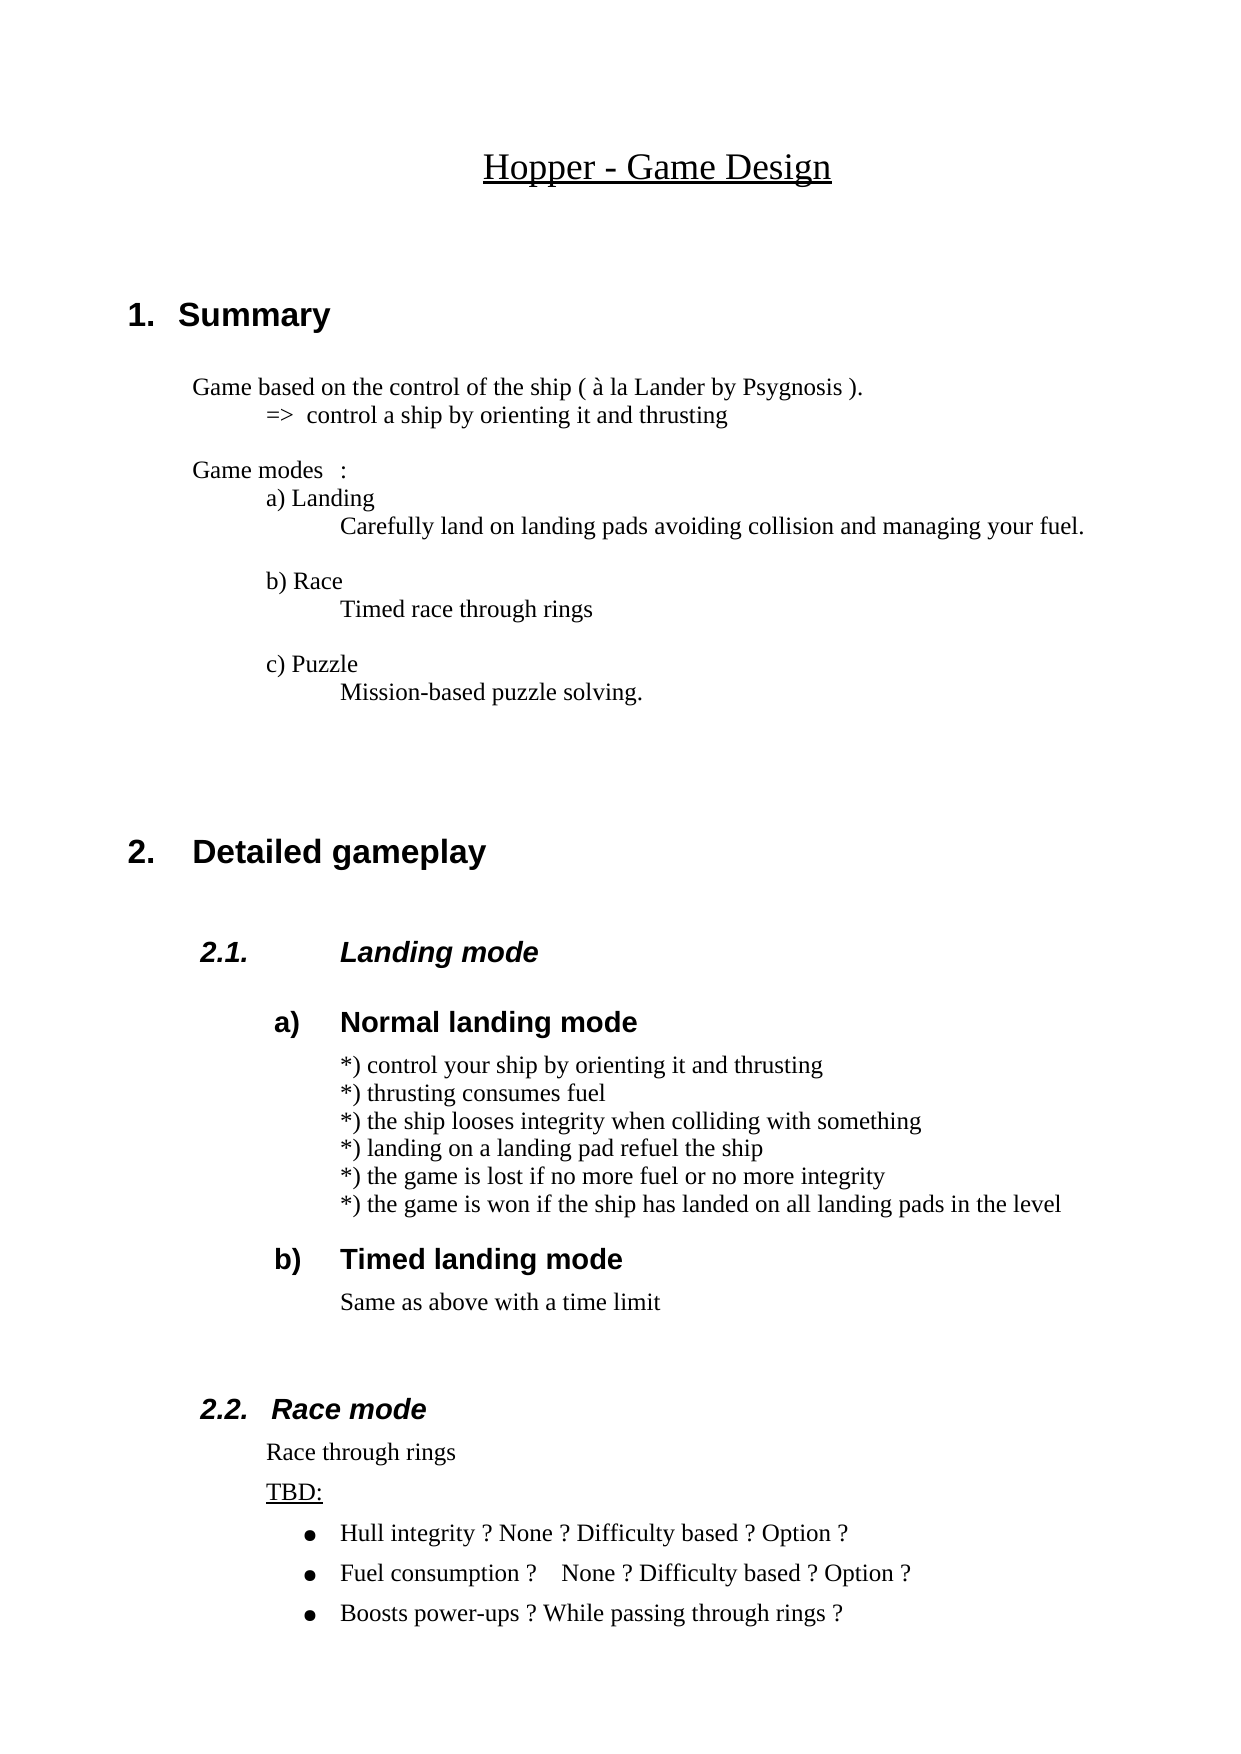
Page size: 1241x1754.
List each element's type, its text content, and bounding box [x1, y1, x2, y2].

text c) Puzzle [118, 650, 1122, 678]
subtitle Timed landing mode [266, 1243, 1122, 1275]
text Race through rings [118, 1438, 1122, 1466]
text a) Landing [118, 484, 1122, 512]
list Fuel consumption ? None ? Difficulty based ? Option ? [302, 1559, 1122, 1587]
list Hull integrity ? None ? Difficulty based ? Option ? [302, 1519, 1122, 1546]
text Timed race through rings [118, 595, 1122, 623]
text *) control your ship by orienting it and thrusting [266, 1051, 1122, 1079]
text => control a ship by orienting it and thrusting [118, 401, 1122, 429]
text Same as above with a time limit [266, 1288, 1122, 1315]
text Game based on the control of the ship ( à la Lander by Psygnosis ). [118, 373, 1122, 401]
text TBD: [118, 1478, 1122, 1506]
text Mission-based puzzle solving. [118, 678, 1122, 706]
subtitle Normal landing mode [266, 1006, 1122, 1039]
subtitle Landing mode [192, 936, 1122, 969]
text Game modes : [118, 456, 1122, 484]
text *) the game is lost if no more fuel or no more integrity [266, 1162, 1122, 1190]
subtitle Summary [118, 296, 1122, 333]
subtitle Detailed gameplay [118, 833, 1122, 871]
text Hopper - Game Design [118, 146, 1122, 187]
text Carefully land on landing pads avoiding collision and managing your fuel. [118, 512, 1122, 539]
text *) the game is won if the ship has landed on all landing pads in the level [266, 1190, 1122, 1218]
subtitle Race mode [192, 1393, 1122, 1426]
text b) Race [118, 567, 1122, 595]
text *) thrusting consumes fuel [266, 1079, 1122, 1107]
text *) landing on a landing pad refuel the ship [266, 1134, 1122, 1162]
text *) the ship looses integrity when colliding with something [266, 1107, 1122, 1134]
list Boosts power-ups ? While passing through rings ? [302, 1599, 1122, 1627]
